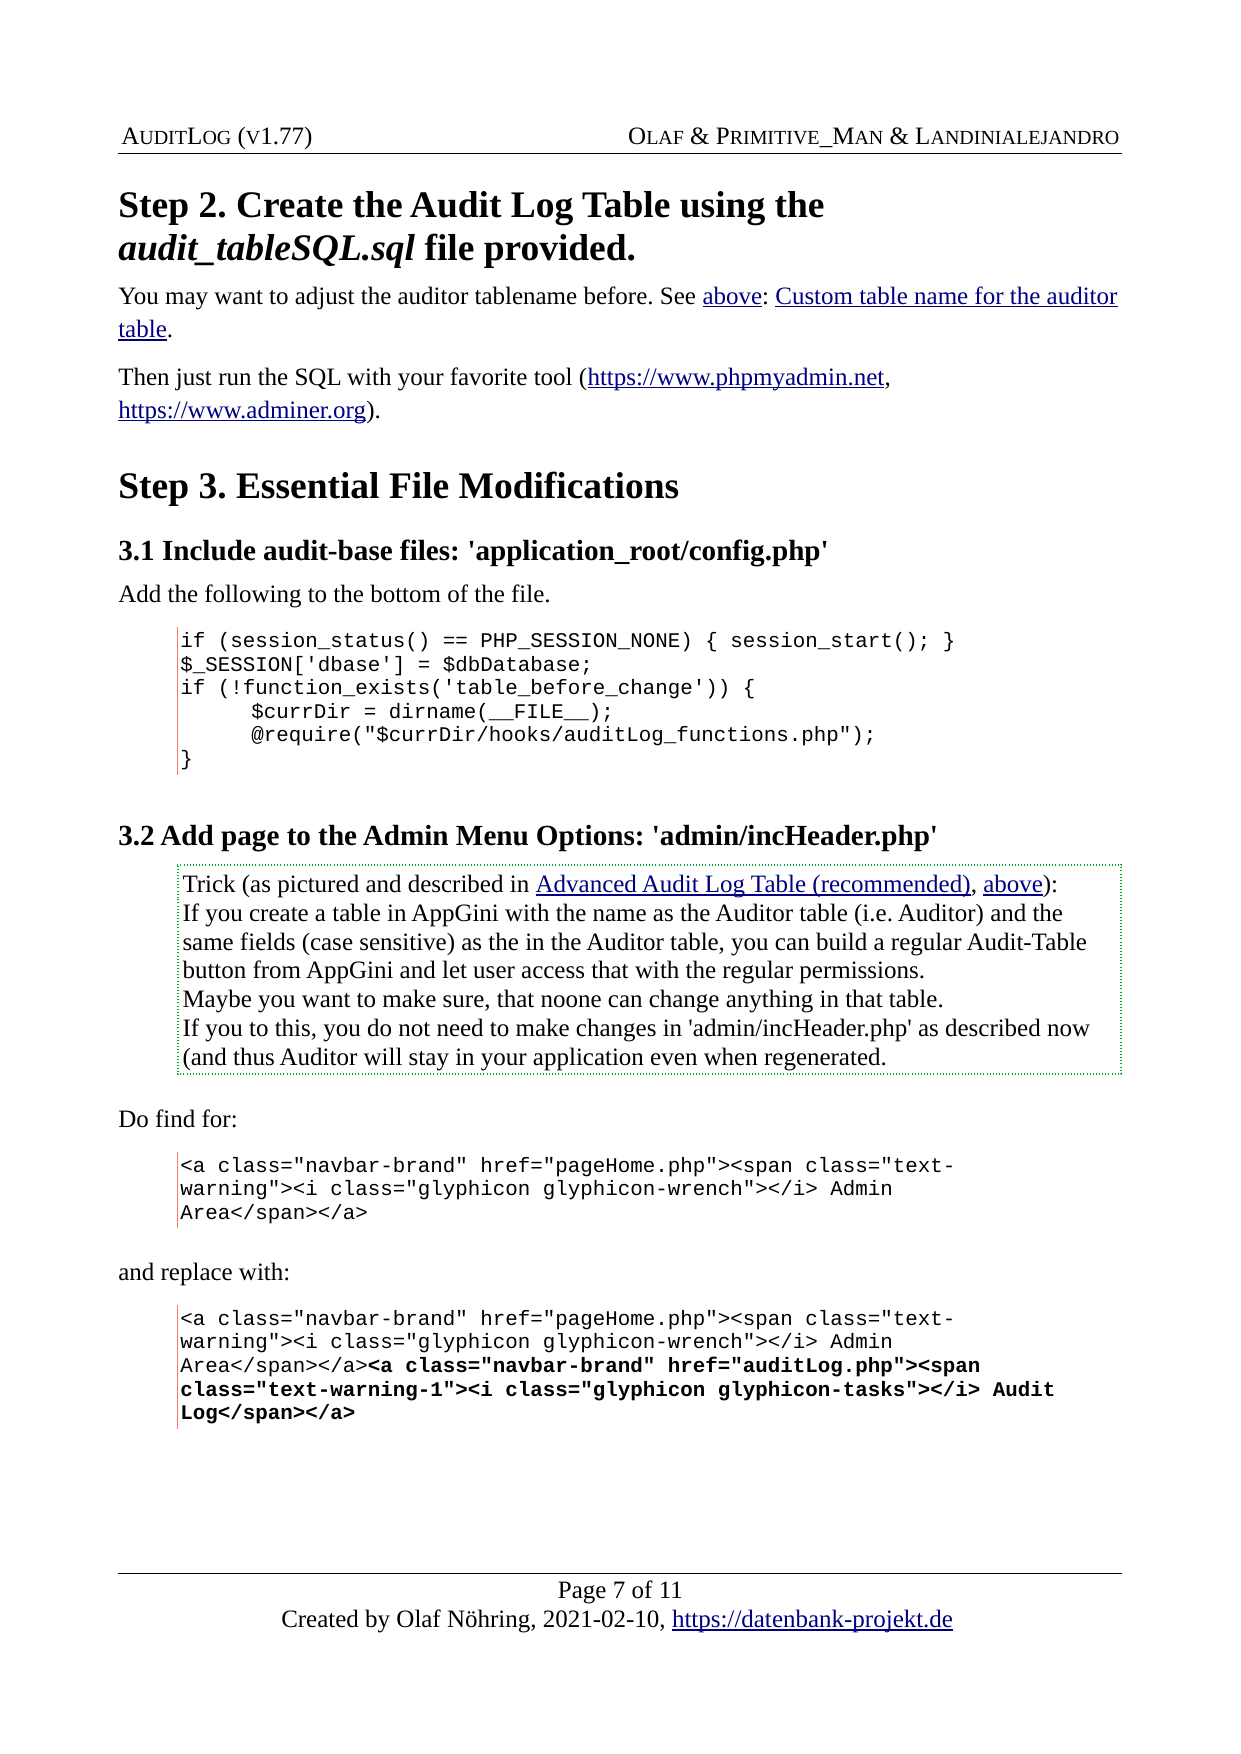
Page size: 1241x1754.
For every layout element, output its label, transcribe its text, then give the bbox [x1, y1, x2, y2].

text Add the following to the bottom of the file. [118, 579, 1122, 608]
text Do find for: [118, 1104, 1122, 1133]
text $currDir = dirname(__FILE__); [178, 701, 1063, 724]
text if (session_status() == PHP_SESSION_NONE) { session_start(); } [178, 627, 1063, 653]
text } [178, 748, 1063, 775]
subtitle 3.1 Include audit-base files: 'application_root/config.php' [118, 533, 1122, 567]
text and replace with: [118, 1257, 1122, 1286]
subtitle Step 3. Essential File Modifications [118, 463, 1122, 506]
text You may want to adjust the auditor tablename before. See above: Custom table name for the auditor table. [118, 281, 1122, 343]
text If you create a table in AppGini with the name as the Auditor table (i.e. Auditor) and the same fields (case sensitive) as the in the Auditor table, you can build a regular Audit-Table button from AppGini and let user access that with the regular permissions. Maybe you want to make sure, that noone can change anything in that table. If you to this, you do not need to make changes in 'admin/incHeader.php' as described now (and thus Auditor will stay in your application even when regenerated. [177, 893, 1122, 1075]
text <a class="navbar-brand" href="pageHome.php"><span class="text-warning"><i class="glyphicon glyphicon-wrench"></i> Admin Area</span></a><a class="navbar-brand" href="auditLog.php"><span class="text-warning-1"><i class="glyphicon glyphicon-tasks"></i> Audit Log</span></a> [178, 1305, 1063, 1429]
text @require("$currDir/hooks/auditLog_functions.php"); [178, 724, 1063, 748]
text Trick (as pictured and described in Advanced Audit Log Table (recommended), above): [177, 864, 1122, 893]
text if (!function_exists('table_before_change')) { [178, 677, 1063, 701]
text <a class="navbar-brand" href="pageHome.php"><span class="text-warning"><i class="glyphicon glyphicon-wrench"></i> Admin Area</span></a> [178, 1152, 1063, 1228]
text Then just run the SQL with your favorite tool (https://www.phpmyadmin.net, https://www.adminer.org). [118, 362, 1122, 423]
text $_SESSION['dbase'] = $dbDatabase; [178, 653, 1063, 677]
subtitle Step 2. Create the Audit Log Table using the audit_tableSQL.sql file provided. [118, 182, 1122, 268]
subtitle 3.2 Add page to the Admin Menu Options: 'admin/incHeader.php' [118, 818, 1122, 852]
